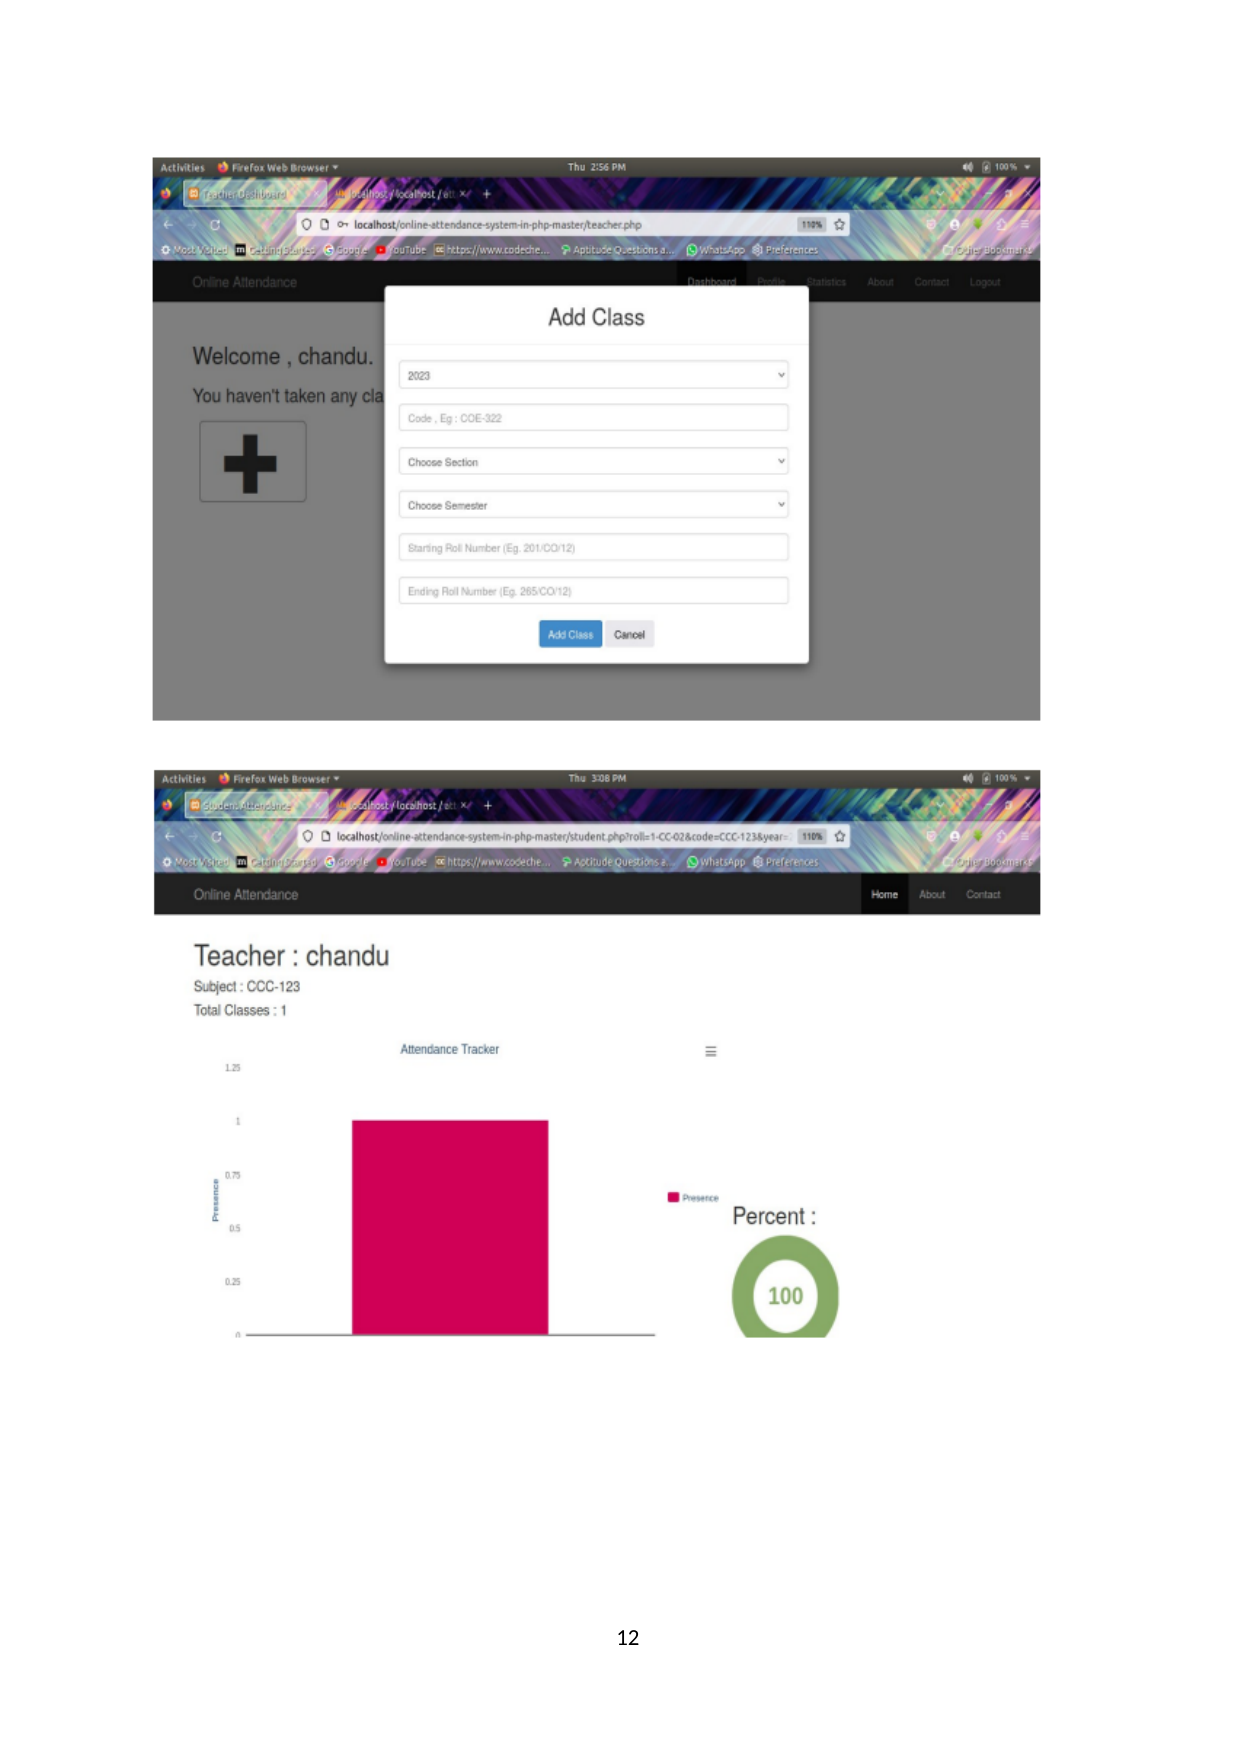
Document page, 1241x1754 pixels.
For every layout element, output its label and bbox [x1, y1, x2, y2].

picture [150, 150, 1106, 1348]
